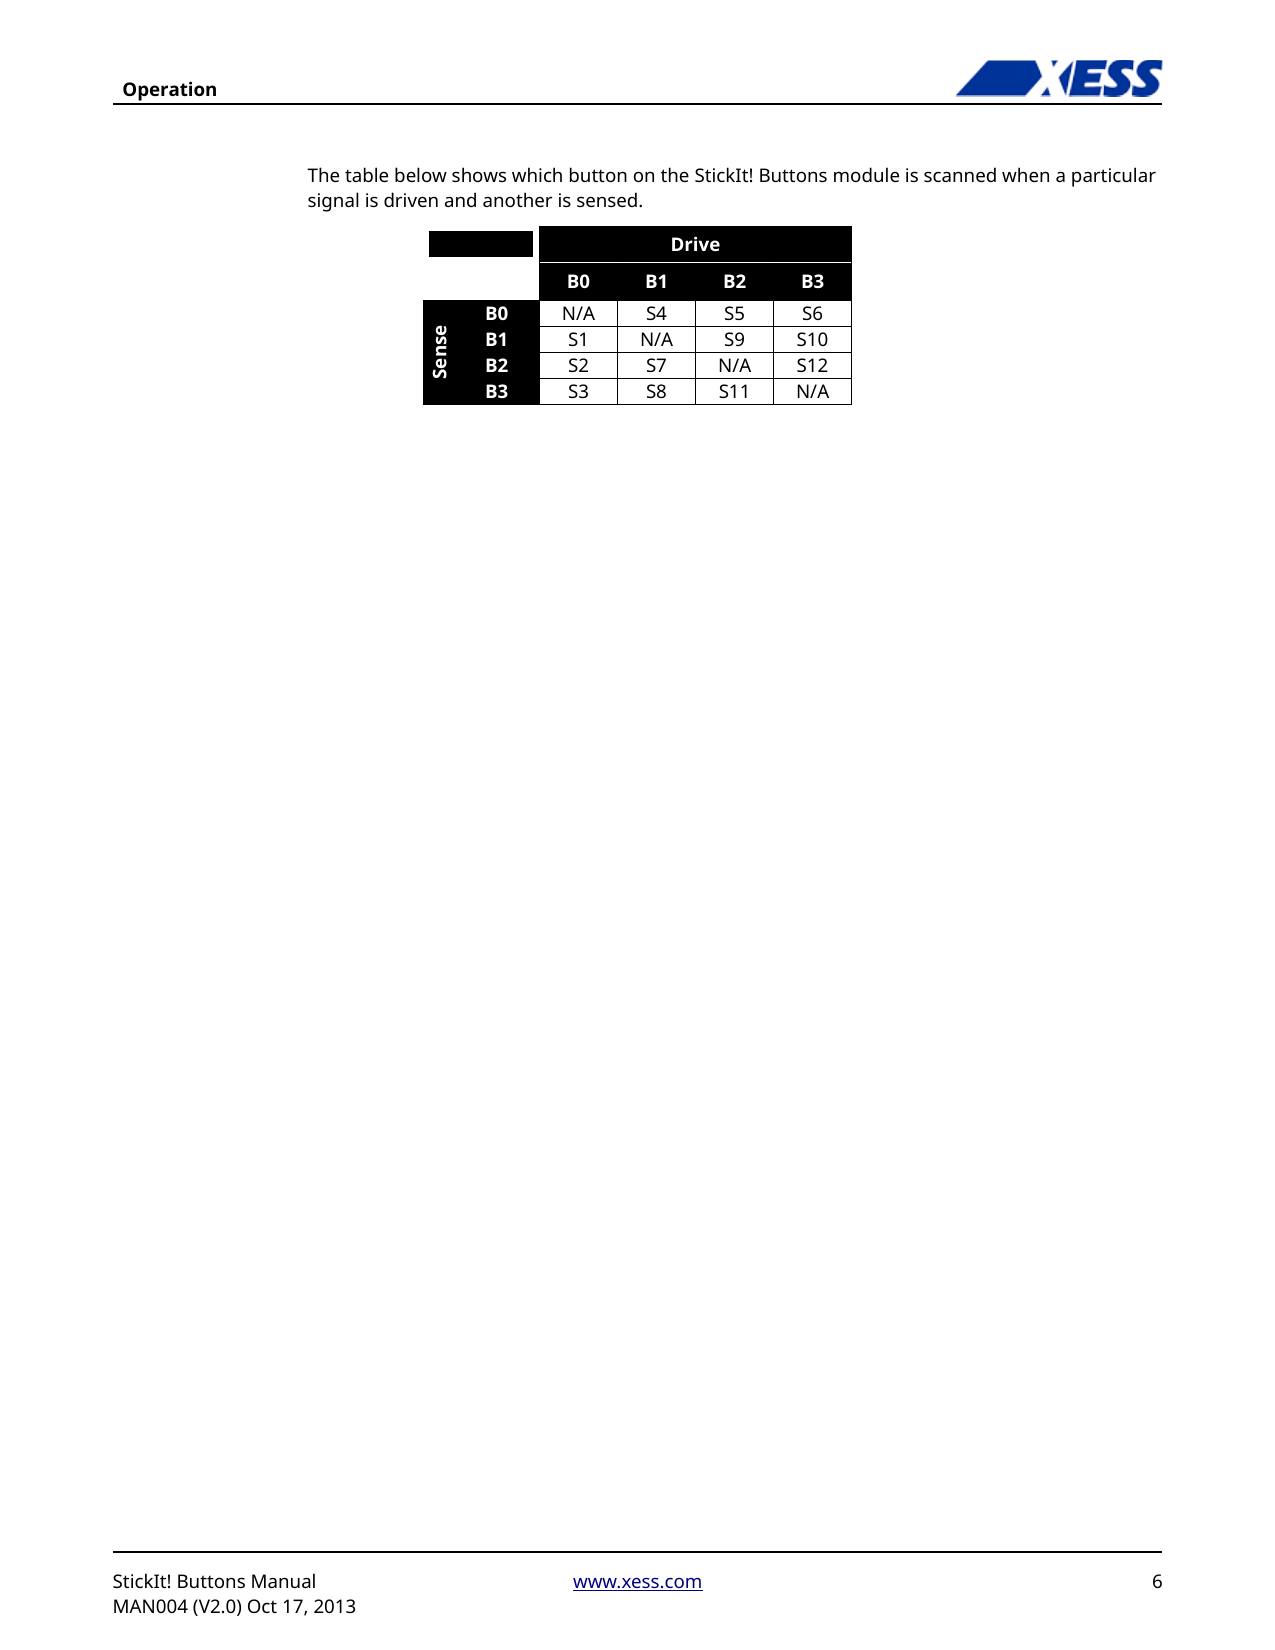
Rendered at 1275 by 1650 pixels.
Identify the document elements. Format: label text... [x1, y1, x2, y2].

table_cell S6 [774, 301, 851, 326]
table_cell B0 [540, 294, 617, 300]
table_header Drive [540, 257, 851, 262]
table_cell B3 [774, 294, 851, 300]
table_cell S9 [696, 327, 773, 352]
table_cell B0 [540, 264, 617, 269]
table_header [424, 226, 539, 300]
table_cell N/A [540, 301, 617, 326]
table_header Drive [540, 227, 851, 231]
table_cell N/A [618, 327, 695, 352]
table_cell S10 [774, 327, 851, 352]
table_cell B1 [618, 294, 695, 300]
table_cell B2 [696, 294, 773, 300]
table_cell B2 [696, 264, 773, 269]
text The table below shows which button on the StickIt! Buttons module is scanned when a particular signal is driven and another is sensed. [307, 162, 1162, 213]
table_cell Sense [424, 301, 453, 404]
table_cell S2 [540, 353, 617, 378]
table_cell S4 [618, 301, 695, 326]
table_cell S8 [618, 379, 695, 404]
table_cell B1 [454, 327, 539, 352]
table_cell S3 [540, 379, 617, 404]
picture [955, 60, 1163, 97]
table_cell B2 [454, 353, 539, 378]
table_cell S11 [696, 379, 773, 404]
table_cell N/A [696, 353, 773, 378]
table_cell B3 [774, 264, 851, 269]
table_cell S1 [540, 327, 617, 352]
table_cell S7 [618, 353, 695, 378]
table_cell S5 [696, 301, 773, 326]
table_cell S12 [774, 353, 851, 378]
table_cell N/A [774, 379, 851, 404]
table_cell B1 [618, 264, 695, 269]
table_cell B3 [454, 379, 539, 404]
table_cell B0 [454, 301, 539, 326]
